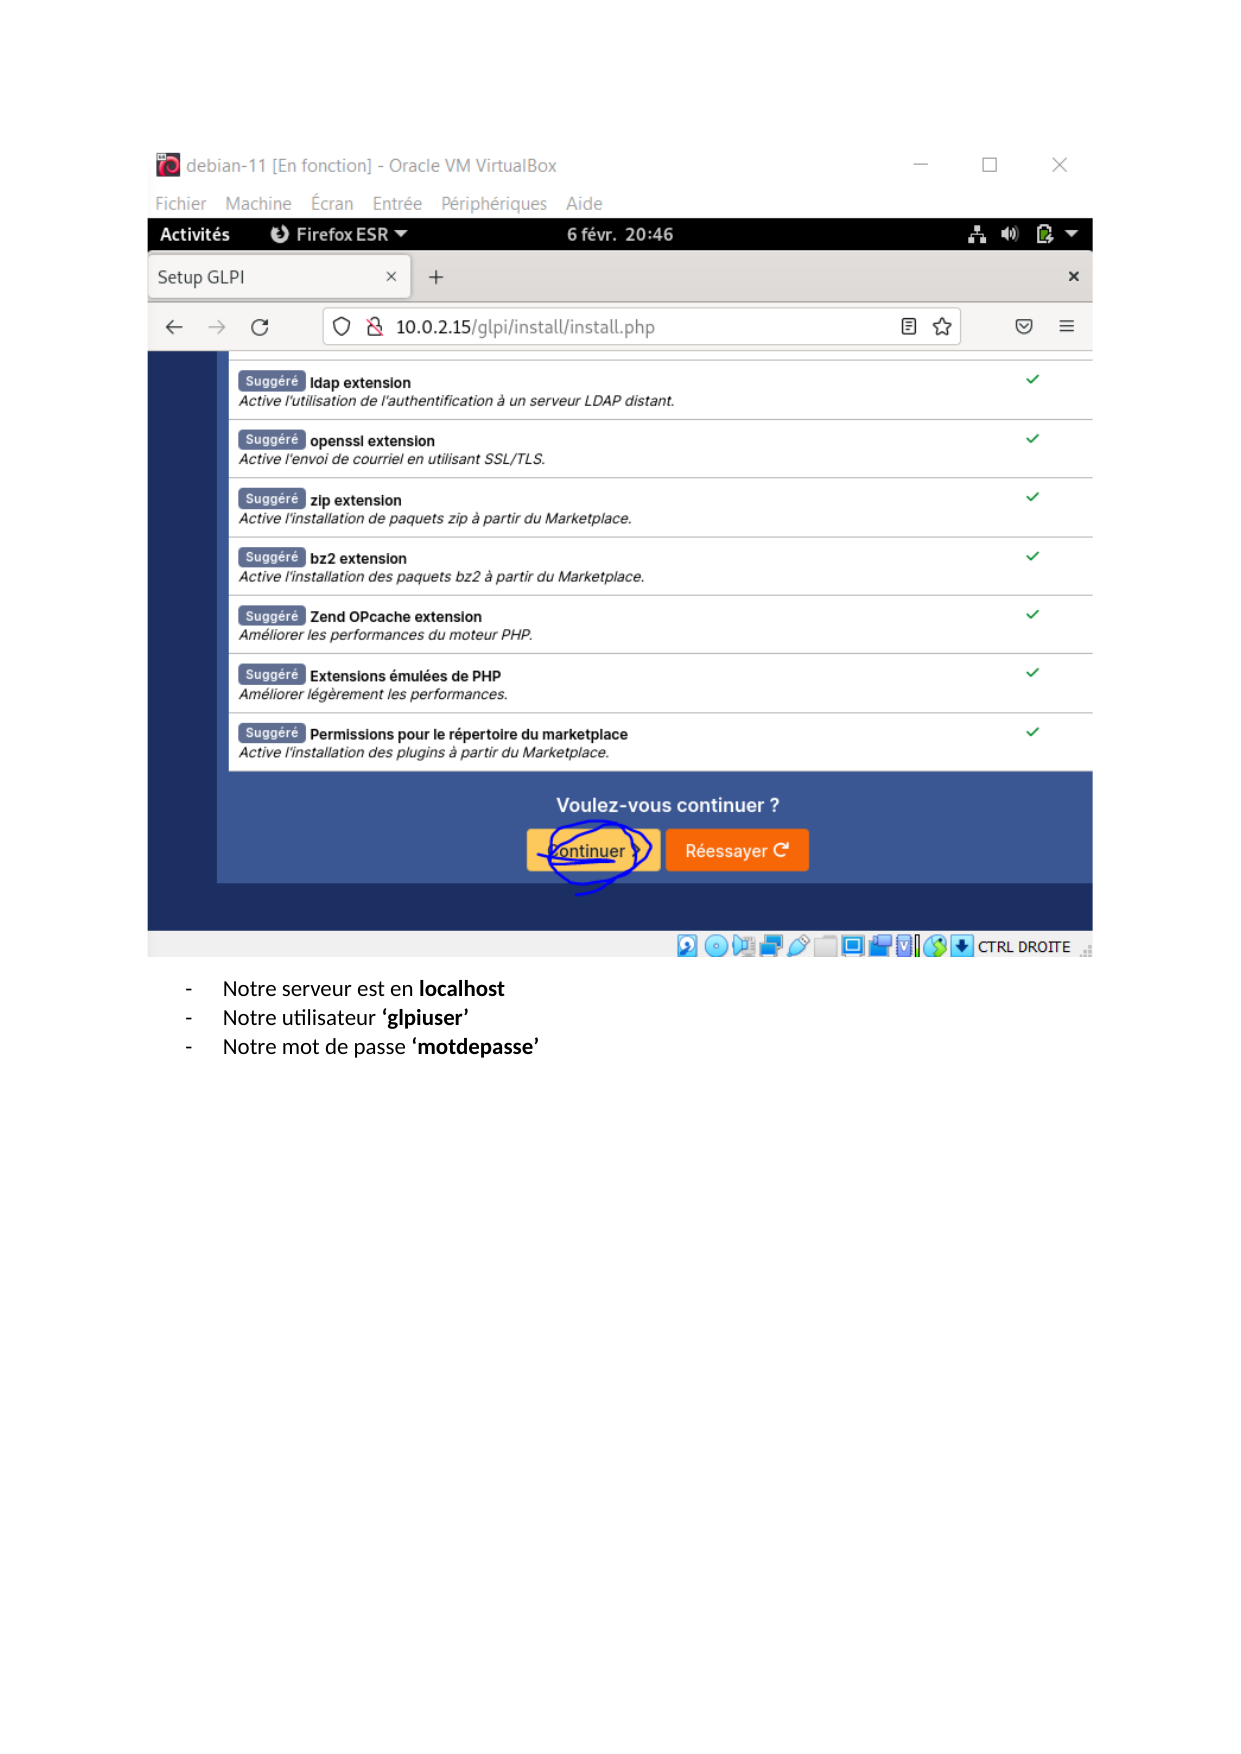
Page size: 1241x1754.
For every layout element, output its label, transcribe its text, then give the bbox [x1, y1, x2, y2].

list Notre serveur est en localhost [185, 974, 1093, 1002]
list Notre mot de passe ‘motdepasse’ [185, 1032, 1093, 1060]
list Notre utilisateur ‘glpiuser’ [185, 1003, 1093, 1031]
